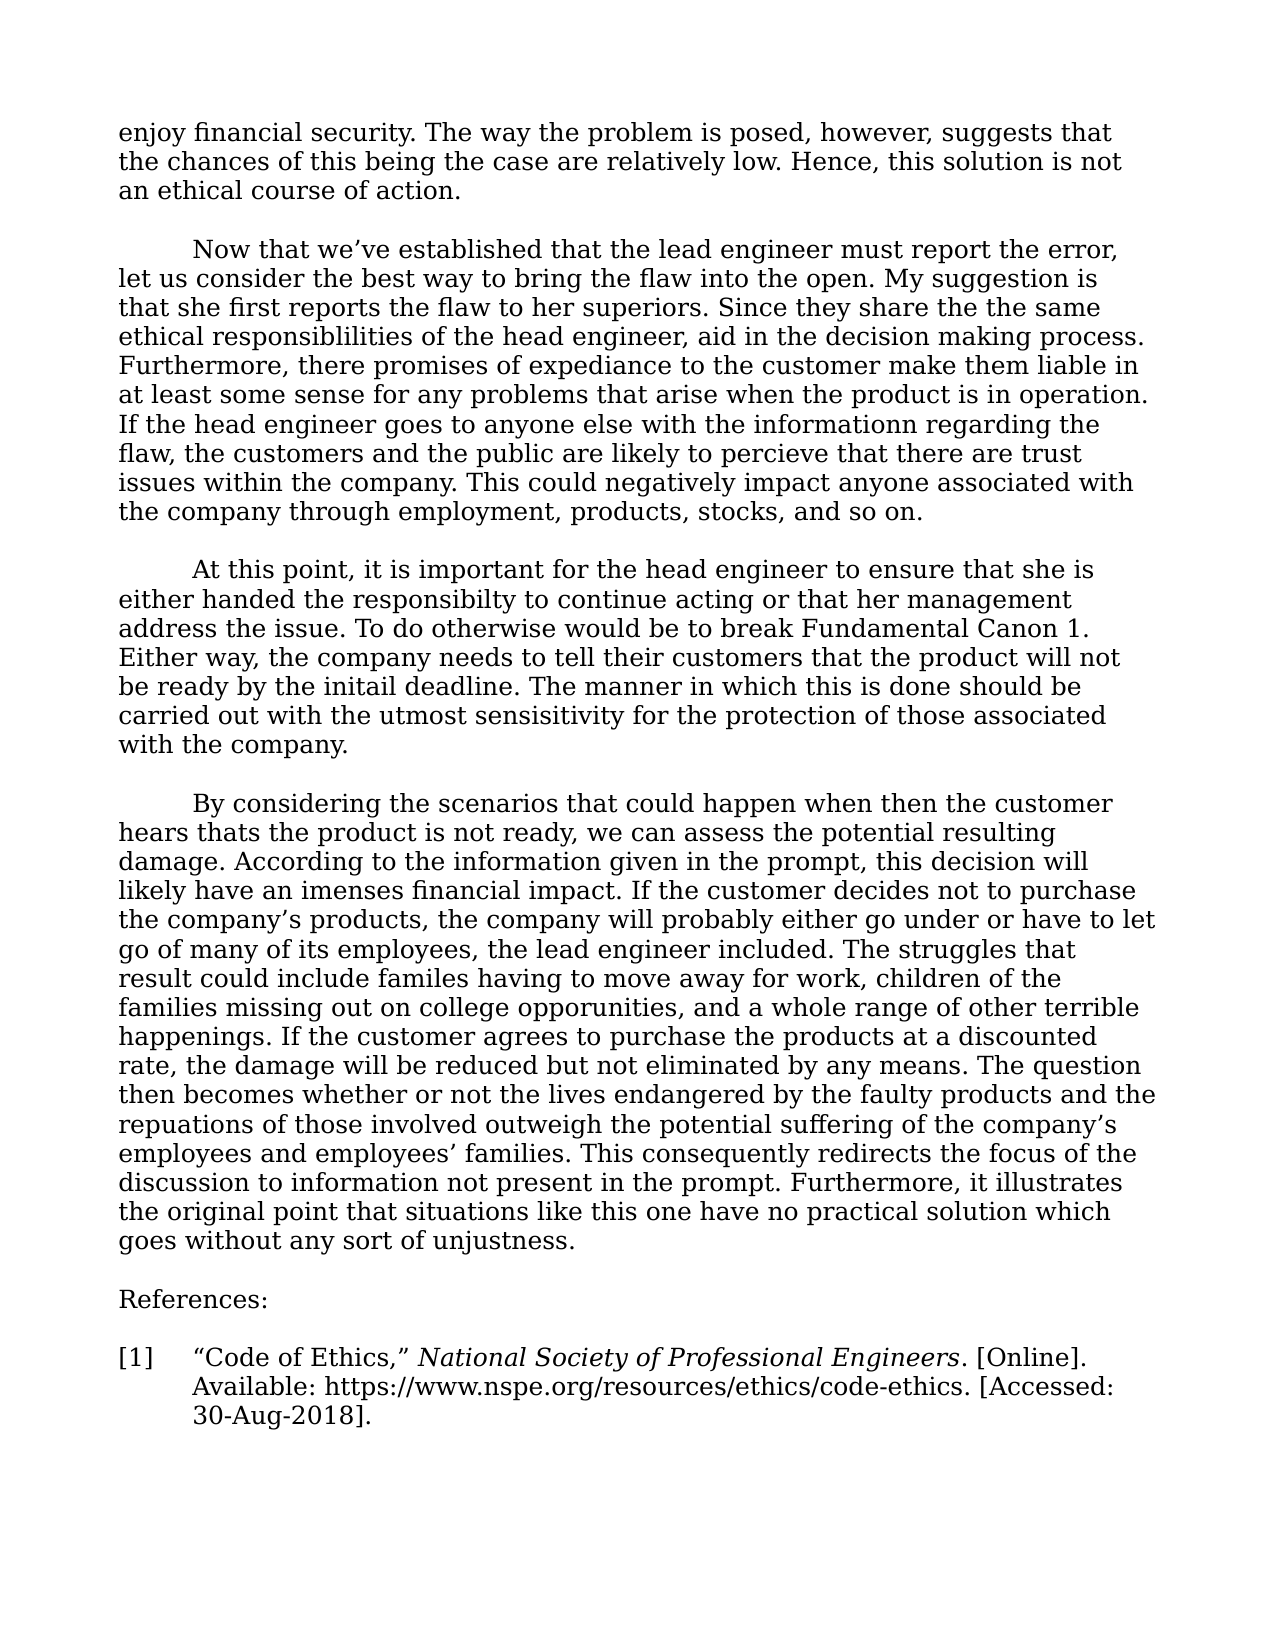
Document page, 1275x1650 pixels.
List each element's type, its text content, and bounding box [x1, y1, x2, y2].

text References: [118, 1285, 1157, 1314]
text [1] “Code of Ethics,” National Society of Professional Engineers. [Online]. Available: https://www.nspe.org/resources/ethics/code-ethics. [Accessed: 30-Aug-2018]. [118, 1343, 1157, 1431]
text Now that we’ve established that the lead engineer must report the error, let us consider the best way to bring the flaw into the open. My suggestion is that she first reports the flaw to her superiors. Since they share the the same ethical responsiblilities of the head engineer, aid in the decision making process. Furthermore, there promises of expediance to the customer make them liable in at least some sense for any problems that arise when the product is in operation. If the head engineer goes to anyone else with the informationn regarding the flaw, the customers and the public are likely to percieve that there are trust issues within the company. This could negatively impact anyone associated with the company through employment, products, stocks, and so on. [118, 235, 1157, 526]
text At this point, it is important for the head engineer to ensure that she is either handed the responsibilty to continue acting or that her management address the issue. To do otherwise would be to break Fundamental Canon 1. Either way, the company needs to tell their customers that the product will not be ready by the initail deadline. The manner in which this is done should be carried out with the utmost sensisitivity for the protection of those associated with the company. [118, 556, 1157, 760]
text enjoy financial security. The way the problem is posed, however, suggests that the chances of this being the case are relatively low. Hence, this solution is not an ethical course of action. [118, 118, 1157, 206]
text By considering the scenarios that could happen when then the customer hears thats the product is not ready, we can assess the potential resulting damage. According to the information given in the prompt, this decision will likely have an imenses financial impact. If the customer decides not to purchase the company’s products, the company will probably either go under or have to let go of many of its employees, the lead engineer included. The struggles that result could include familes having to move away for work, children of the families missing out on college opporunities, and a whole range of other terrible happenings. If the customer agrees to purchase the products at a discounted rate, the damage will be reduced but not eliminated by any means. The question then becomes whether or not the lives endangered by the faulty products and the repuations of those involved outweigh the potential suffering of the company’s employees and employees’ families. This consequently redirects the focus of the discussion to information not present in the prompt. Furthermore, it illustrates the original point that situations like this one have no practical solution which goes without any sort of unjustness. [118, 789, 1157, 1256]
